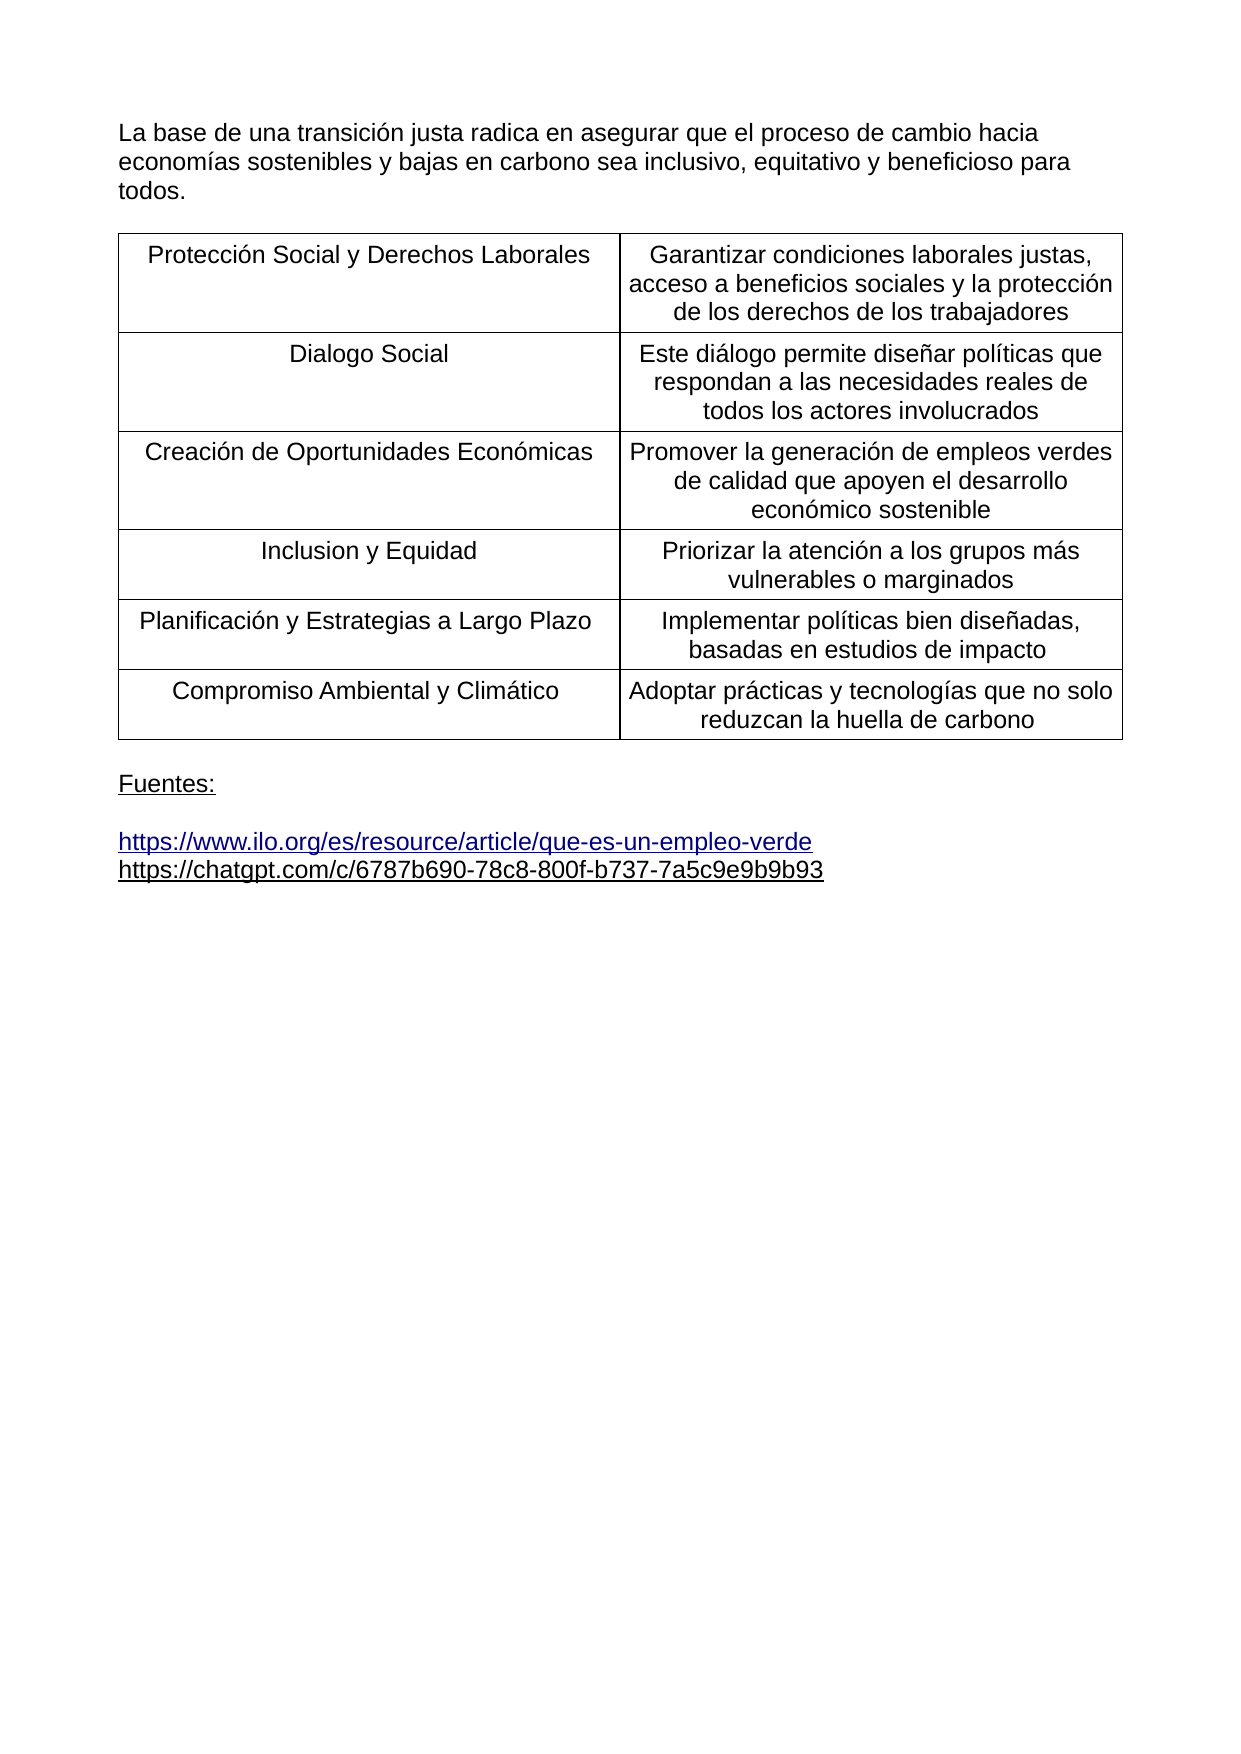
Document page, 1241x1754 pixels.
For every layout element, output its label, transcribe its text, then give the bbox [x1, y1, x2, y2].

text https://chatgpt.com/c/6787b690-78c8-800f-b737-7a5c9e9b9b93 [118, 855, 1122, 884]
table_cell Planificación y Estrategias a Largo Plazo [119, 600, 619, 669]
table_cell Priorizar la atención a los grupos más vulnerables o marginados [621, 530, 1122, 599]
table_cell Creación de Oportunidades Económicas [119, 432, 619, 529]
table_cell Este diálogo permite diseñar políticas que respondan a las necesidades reales de todos los actores involucrados [621, 333, 1122, 431]
table_cell Promover la generación de empleos verdes de calidad que apoyen el desarrollo económico sostenible [621, 432, 1122, 529]
text https://www.ilo.org/es/resource/article/que-es-un-empleo-verde [118, 827, 1122, 855]
table_header Protección Social y Derechos Laborales [119, 234, 619, 332]
table_cell Adoptar prácticas y tecnologías que no solo reduzcan la huella de carbono [621, 670, 1122, 739]
table_cell Dialogo Social [119, 333, 619, 431]
table_cell Implementar políticas bien diseñadas, basadas en estudios de impacto [621, 600, 1122, 669]
table_cell Inclusion y Equidad [119, 530, 619, 599]
text Fuentes: [118, 769, 1122, 798]
table_cell Compromiso Ambiental y Climático [119, 670, 619, 739]
text La base de una transición justa radica en asegurar que el proceso de cambio hacia economías sostenibles y bajas en carbono sea inclusivo, equitativo y beneficioso para todos. [118, 118, 1122, 204]
table_header Garantizar condiciones laborales justas, acceso a beneficios sociales y la protección de los derechos de los trabajadores [621, 234, 1122, 332]
